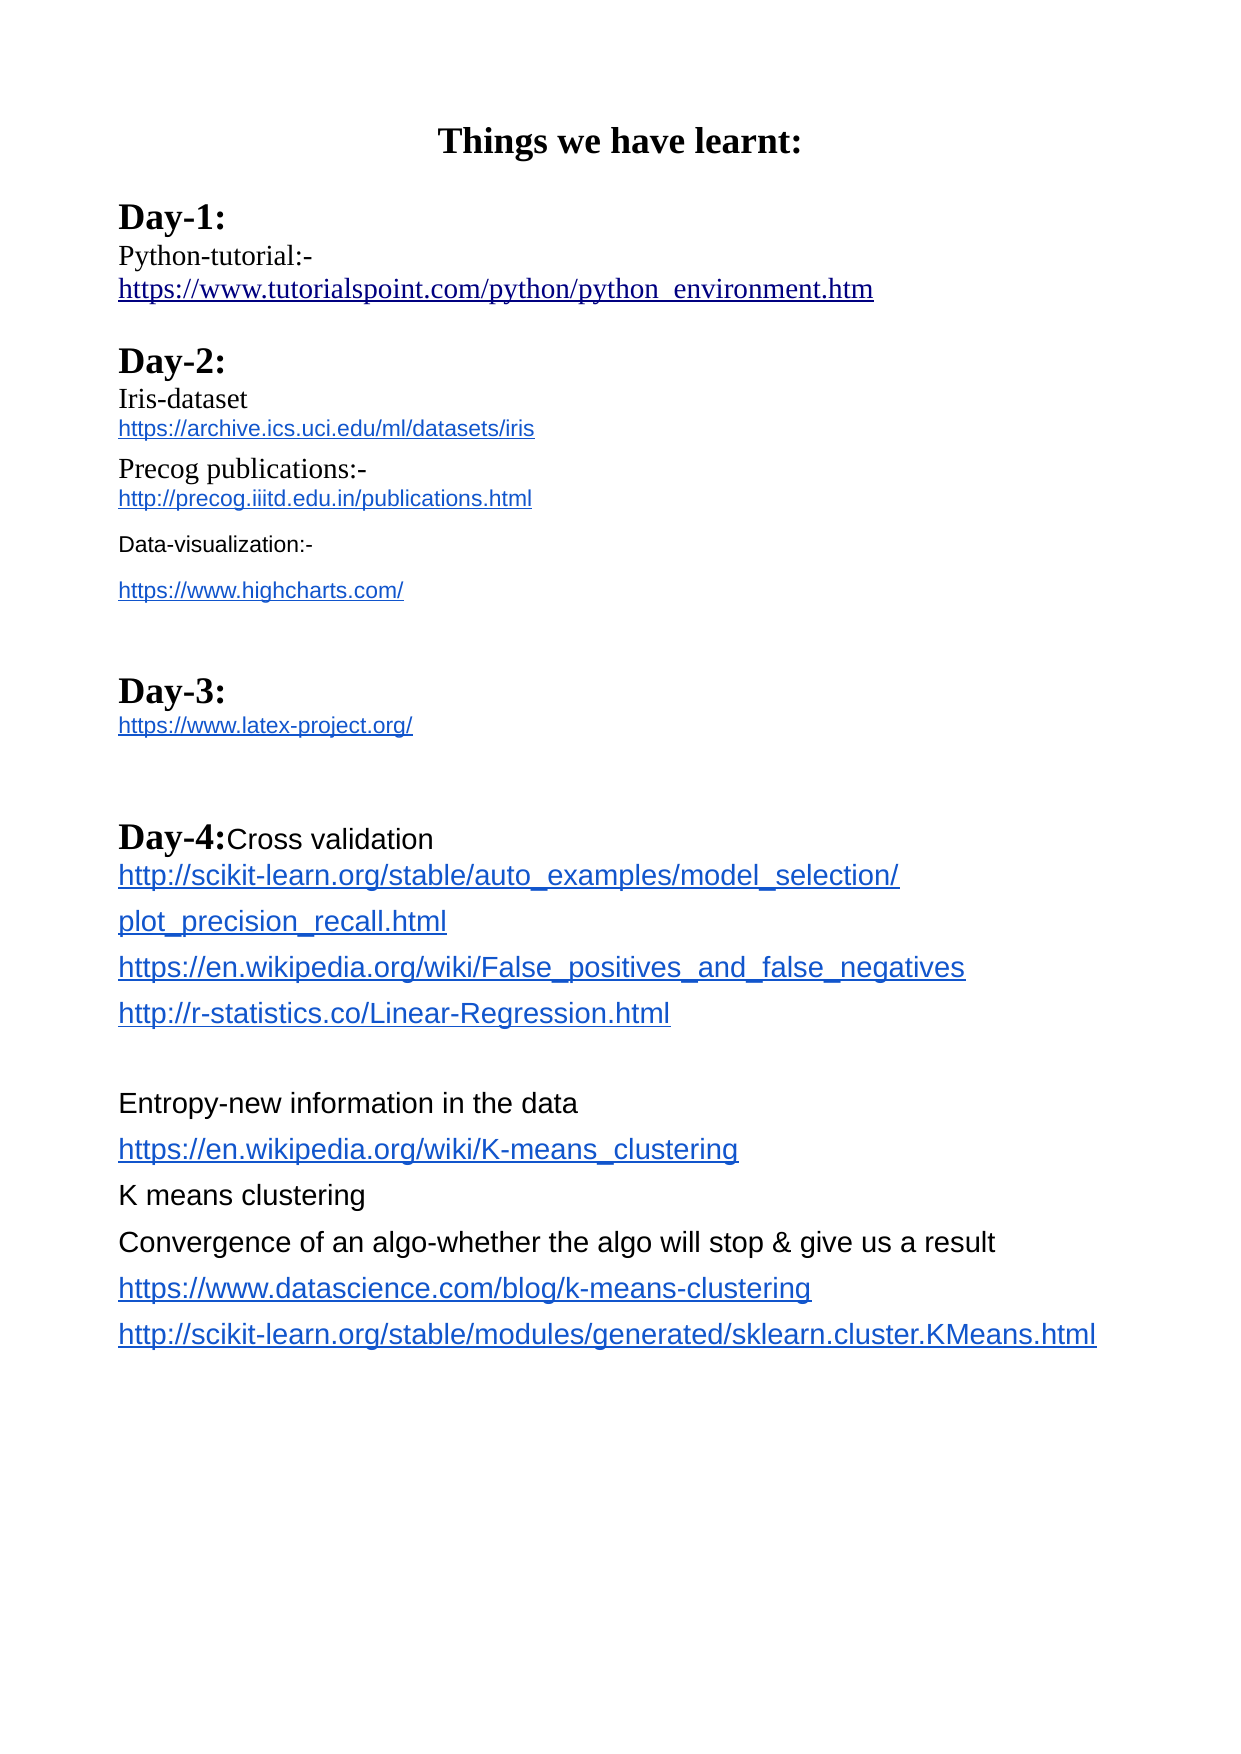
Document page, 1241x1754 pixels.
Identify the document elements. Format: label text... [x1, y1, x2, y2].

text Precog publications:- [118, 452, 1122, 485]
text https://en.wikipedia.org/wiki/False_positives_and_false_negatives [118, 950, 1122, 984]
text Day-2: [118, 338, 1122, 382]
text http://precog.iiitd.edu.in/publications.html [118, 485, 1122, 511]
text https://www.highcharts.com/ [118, 577, 1122, 604]
text K means clustering [118, 1178, 1122, 1212]
text http://r-statistics.co/Linear-Regression.html [118, 997, 1122, 1030]
text Things we have learnt: [118, 118, 1122, 161]
text Entropy-new information in the data [118, 1086, 1122, 1119]
text http://scikit-learn.org/stable/auto_examples/model_selection/plot_precision_recall.html [118, 858, 1122, 938]
text https://en.wikipedia.org/wiki/K-means_clustering [118, 1132, 1122, 1166]
text Data-visualization:- [118, 531, 1122, 558]
text Day-4:Cross validation [118, 815, 1122, 858]
text https://www.tutorialspoint.com/python/python_environment.htm [118, 271, 1122, 305]
text Day-1: [118, 195, 1122, 238]
text https://www.latex-project.org/ [118, 712, 1122, 738]
text https://www.datascience.com/blog/k-means-clustering [118, 1271, 1122, 1304]
text Convergence of an algo-whether the algo will stop & give us a result [118, 1225, 1122, 1258]
text https://archive.ics.uci.edu/ml/datasets/iris [118, 415, 1122, 442]
text Day-3: [118, 668, 1122, 712]
text http://scikit-learn.org/stable/modules/generated/sklearn.cluster.KMeans.html [118, 1317, 1122, 1351]
text Iris-dataset [118, 382, 1122, 415]
text Python-tutorial:- [118, 238, 1122, 271]
